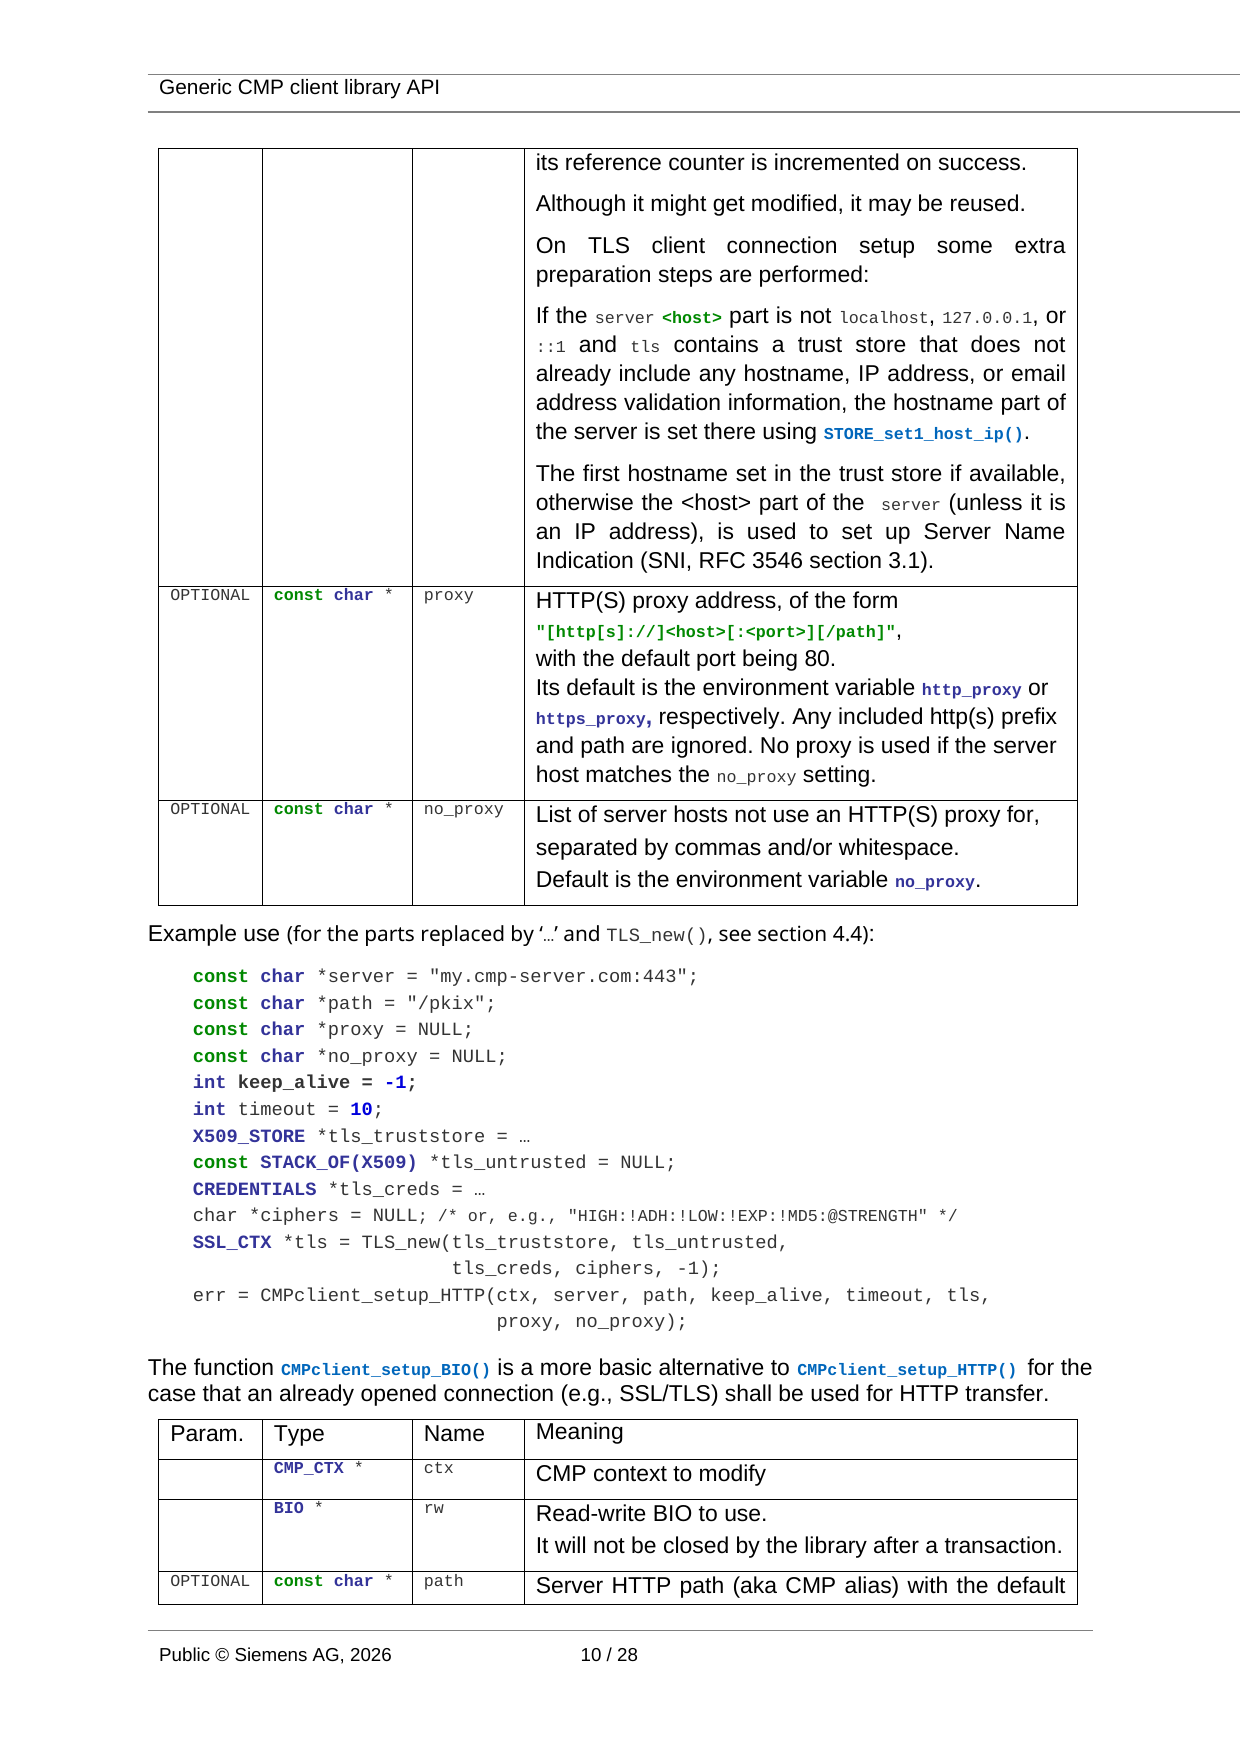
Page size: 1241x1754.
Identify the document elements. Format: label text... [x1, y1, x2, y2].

table_cell proxy [413, 587, 524, 799]
table_cell [159, 149, 262, 586]
text const char *proxy = NULL; [148, 1020, 1092, 1041]
text X509_STORE *tls_truststore = … [148, 1126, 1092, 1148]
text const char *no_proxy = NULL; [148, 1047, 1092, 1068]
table_cell [159, 1460, 262, 1498]
table_cell ctx [413, 1460, 524, 1498]
table_cell BIO * [263, 1500, 412, 1571]
text int timeout = 10; [148, 1100, 1092, 1121]
table_cell CMP context to modify [525, 1460, 1077, 1498]
text const STACK_OF(X509) *tls_untrusted = NULL; [148, 1153, 1092, 1174]
table_cell OPTIONAL [159, 1572, 262, 1604]
text tls_creds, ciphers, -1); [148, 1259, 1092, 1280]
table_cell const char * [263, 801, 412, 905]
table_cell OPTIONAL [159, 801, 262, 905]
table_cell const char * [263, 1572, 412, 1604]
text const char *server = "my.cmp-server.com:443"; [148, 967, 1092, 988]
text Example use (for the parts replaced by ‘…’ and TLS_new(), see section 4.4): [148, 919, 1092, 947]
text SSL_CTX *tls = TLS_new(tls_truststore, tls_untrusted, [148, 1233, 1092, 1254]
table_cell rw [413, 1500, 524, 1571]
table_cell HTTP(S) proxy address, of the form "[http[s]://]<host>[:<port>][/path]", with the default port being 80. Its default is the environment variable http_proxy or https_proxy, respectively. Any included http(s) prefix and path are ignored. No proxy is used if the server host matches the no_proxy setting. [525, 587, 1077, 799]
table_header Type [263, 1420, 412, 1458]
table_cell path [413, 1572, 524, 1604]
table_cell [413, 149, 524, 586]
text int keep_alive = -1; [148, 1073, 1092, 1094]
table_cell [263, 149, 412, 586]
table_cell CMP_CTX * [263, 1460, 412, 1498]
table_header Meaning [525, 1420, 1077, 1458]
table_cell Read-write BIO to use. It will not be closed by the library after a transaction. [525, 1500, 1077, 1571]
table_header Name [413, 1420, 524, 1458]
table_cell OPTIONAL [159, 587, 262, 799]
text const char *path = "/pkix"; [148, 993, 1092, 1015]
text err = CMPclient_setup_HTTP(ctx, server, path, keep_alive, timeout, tls, [148, 1286, 1092, 1307]
text The function CMPclient_setup_BIO() is a more basic alternative to CMPclient_setup_HTTP() for the case that an already opened connection (e.g., SSL/TLS) shall be used for HTTP transfer. [148, 1354, 1092, 1407]
text CREDENTIALS *tls_creds = … [148, 1179, 1092, 1201]
table_cell Server HTTP path (aka CMP alias) with the default [525, 1572, 1077, 1604]
text char *ciphers = NULL; /* or, e.g., "HIGH:!ADH:!LOW:!EXP:!MD5:@STRENGTH" */ [148, 1206, 1092, 1227]
text proxy, no_proxy); [148, 1312, 1092, 1333]
table_cell The TLS parameters if TLS shall be used, else NULL. For efficiency, this data structure is not copied but its reference counter is incremented on success. Although it might get modified, it may be reused. On TLS client connection setup some extra preparation steps are performed: If the server <host> part is not localhost, 127.0.0.1, or ::1 and tls contains a trust store that does not already include any hostname, IP address, or email address validation information, the hostname part of the server is set there using STORE_set1_host_ip(). The first hostname set in the trust store if available, otherwise the <host> part of the server (unless it is an IP address), is used to set up Server Name Indication (SNI, RFC 3546 section 3.1). [525, 149, 1077, 586]
table_cell List of server hosts not use an HTTP(S) proxy for, separated by commas and/or whitespace. Default is the environment variable no_proxy. [525, 801, 1077, 905]
table_header Param. [159, 1420, 262, 1458]
table_cell no_proxy [413, 801, 524, 905]
table_cell [159, 1500, 262, 1571]
table_cell const char * [263, 587, 412, 799]
